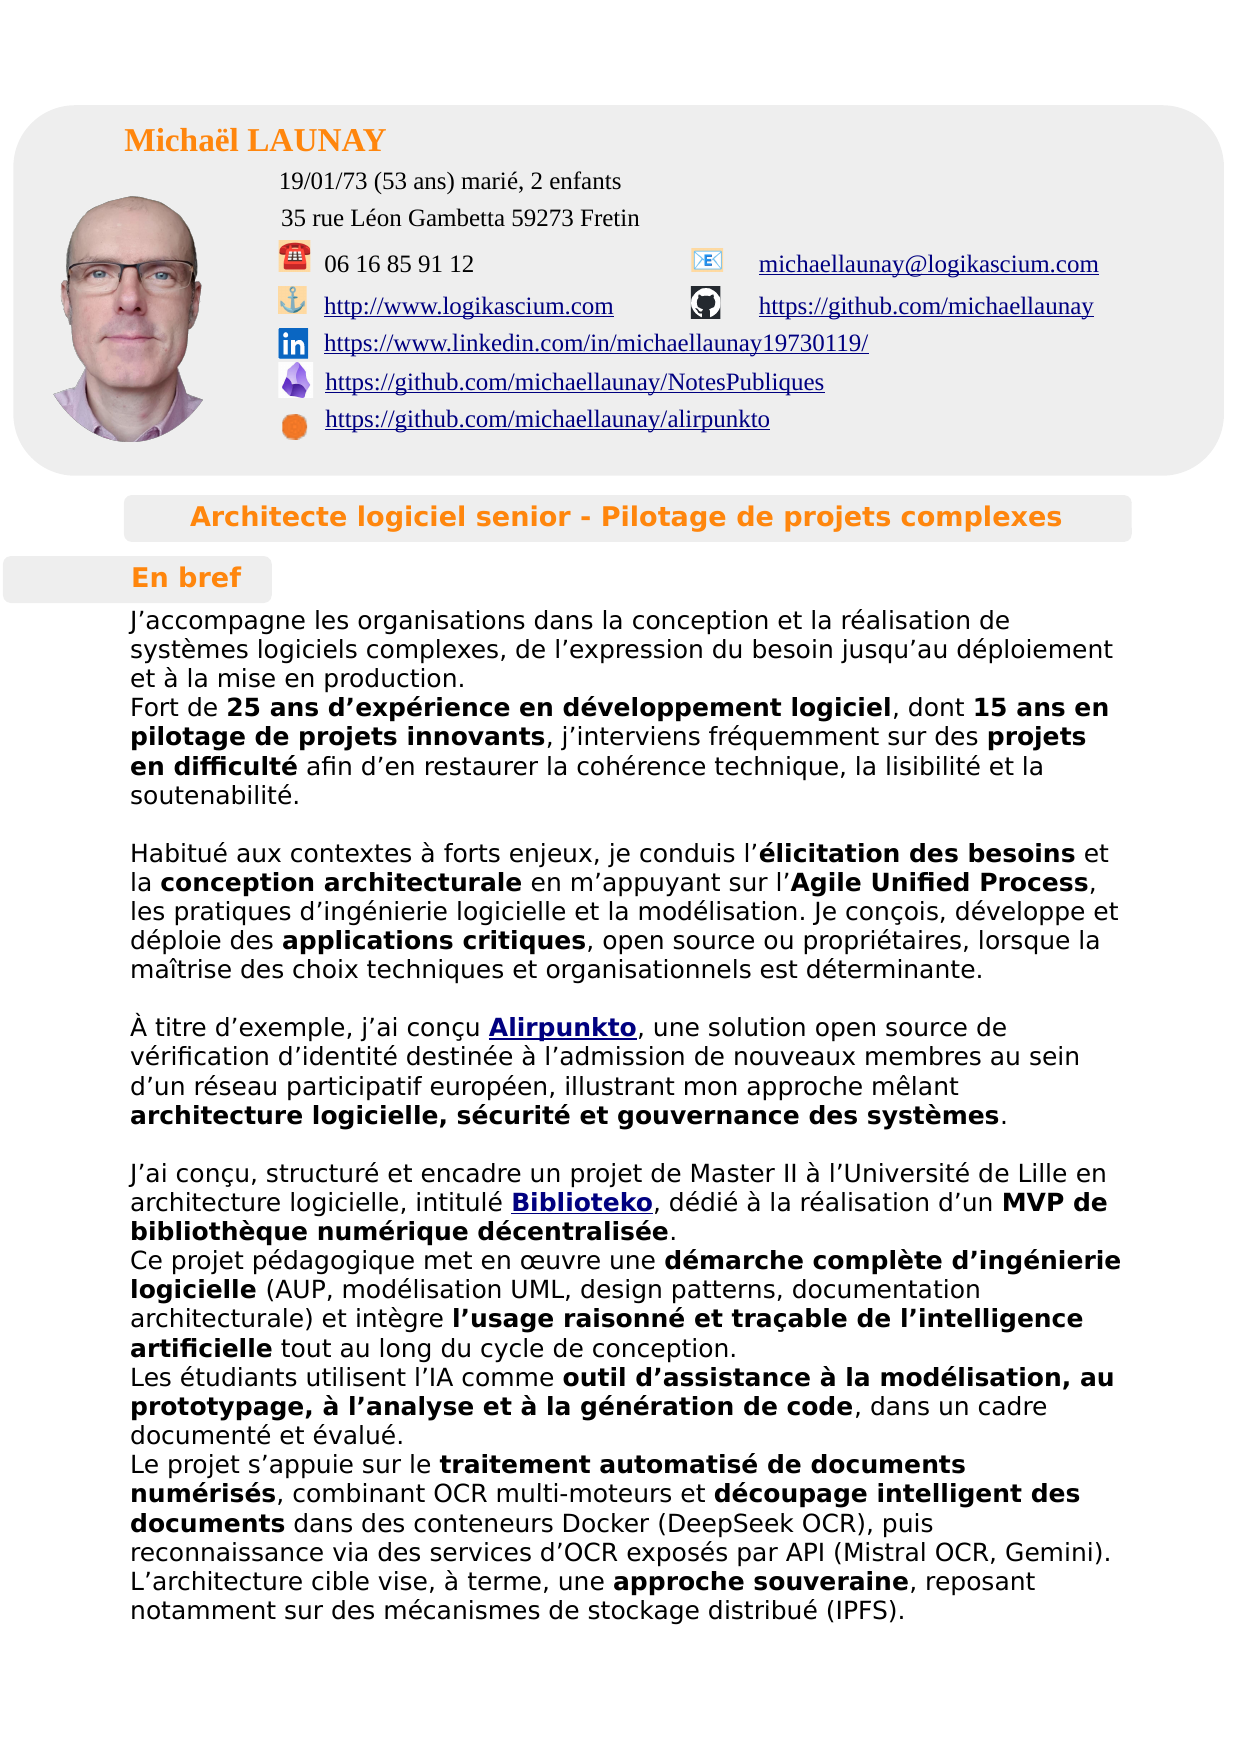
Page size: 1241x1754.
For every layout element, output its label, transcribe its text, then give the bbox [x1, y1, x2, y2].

text En bref [272, 563, 1122, 594]
picture [278, 362, 314, 398]
text J’ai conçu, structuré et encadre un projet de Master II à l’Université de Lille en architecture logicielle, intitulé Biblioteko, dédié à la réalisation d’un MVP de bibliothèque numérique décentralisée. Ce projet pédagogique met en œuvre une démarche complète d’ingénierie logicielle (AUP, modélisation UML, design patterns, documentation architecturale) et intègre l’usage raisonné et traçable de l’intelligence artificielle tout au long du cycle de conception. [130, 1159, 1122, 1363]
text L’architecture cible vise, à terme, une approche souveraine, reposant notamment sur des mécanismes de stockage distribué (IPFS). [130, 1567, 1122, 1626]
text Le projet s’appuie sur le traitement automatisé de documents numérisés, combinant OCR multi-moteurs et découpage intelligent des documents dans des conteneurs Docker (DeepSeek OCR), puis reconnaissance via des services d’OCR exposés par API (Mistral OCR, Gemini). [130, 1451, 1122, 1567]
picture [278, 328, 309, 359]
text À titre d’exemple, j’ai conçu Alirpunkto, une solution open source de vérification d’identité destinée à l’admission de nouveaux membres au sein d’un réseau participatif européen, illustrant mon approche mêlant architecture logicielle, sécurité et gouvernance des systèmes. [130, 1013, 1122, 1130]
picture [690, 286, 721, 319]
text Les étudiants utilisent l’IA comme outil d’assistance à la modélisation, au prototypage, à l’analyse et à la génération de code, dans un cadre documenté et évalué. [130, 1363, 1122, 1451]
picture [278, 286, 307, 314]
text Habitué aux contextes à forts enjeux, je conduis l’élicitation des besoins et la conception architecturale en m’appuyant sur l’Agile Unified Process, les pratiques d’ingénierie logicielle et la modélisation. Je conçois, développe et déploie des applications critiques, open source ou propriétaires, lorsque la maîtrise des choix techniques et organisationnels est déterminante. [130, 839, 1122, 985]
picture [278, 240, 311, 272]
picture [282, 414, 308, 440]
picture [33, 180, 229, 442]
text J’accompagne les organisations dans la conception et la réalisation de systèmes logiciels complexes, de l’expression du besoin jusqu’au déploiement et à la mise en production. Fort de 25 ans d’expérience en développement logiciel, dont 15 ans en pilotage de projets innovants, j’interviens fréquemment sur des projets en difficulté afin d’en restaurer la cohérence technique, la lisibilité et la soutenabilité. [130, 606, 1122, 810]
picture [691, 248, 724, 272]
